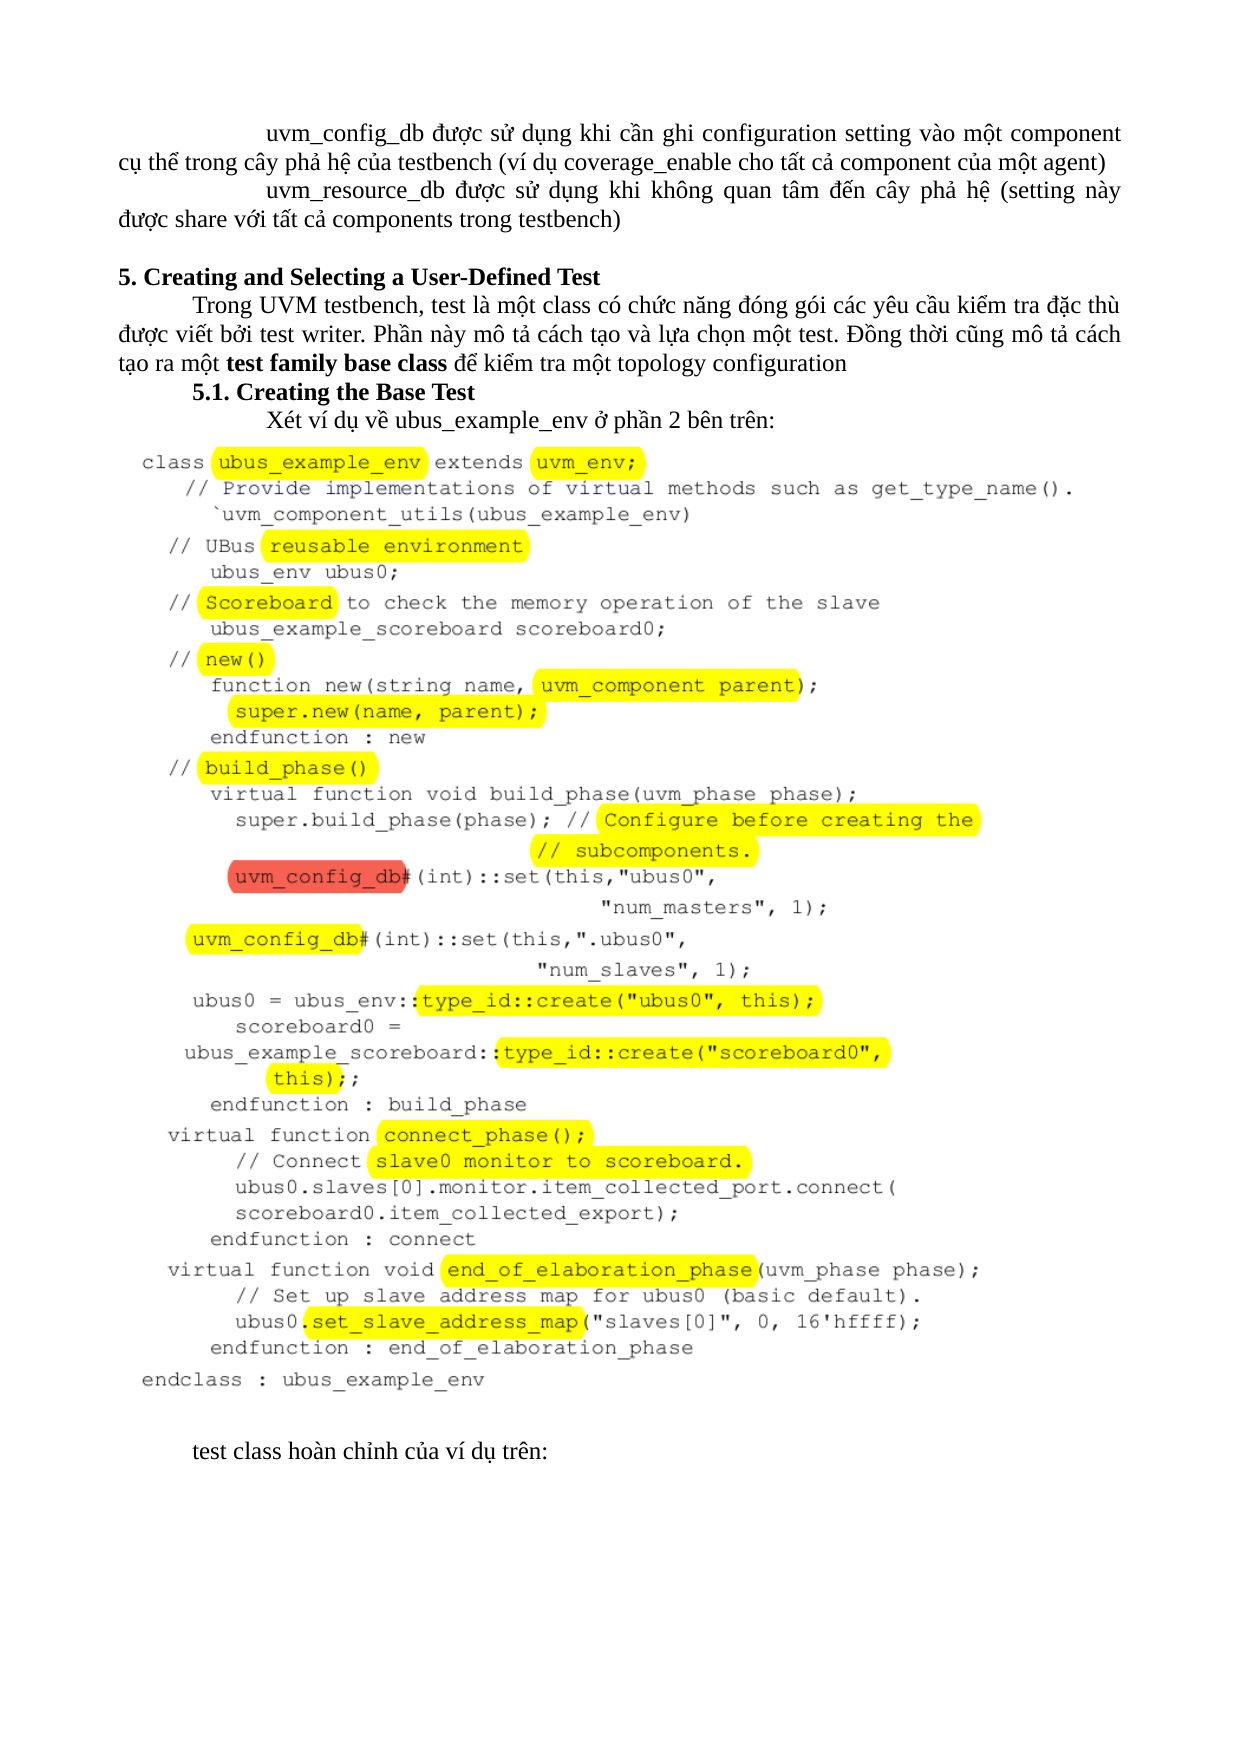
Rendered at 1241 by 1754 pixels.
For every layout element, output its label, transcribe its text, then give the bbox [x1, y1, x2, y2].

text Xét ví dụ về ubus_example_env ở phần 2 bên trên: [118, 406, 1122, 434]
text uvm_config_db được sử dụng khi cần ghi configuration setting vào một component cụ thể trong cây phả hệ của testbench (ví dụ coverage_enable cho tất cả component của một agent) [118, 118, 1122, 176]
text 5.1. Creating the Base Test [118, 377, 1122, 406]
text 5. Creating and Selecting a User-Defined Test [118, 262, 1122, 291]
text Trong UVM testbench, test là một class có chức năng đóng gói các yêu cầu kiểm tra đặc thù được viết bởi test writer. Phần này mô tả cách tạo và lựa chọn một test. Đồng thời cũng mô tả cách tạo ra một test family base class để kiểm tra một topology configuration [118, 291, 1122, 377]
text test class hoàn chỉnh của ví dụ trên: [118, 1408, 1122, 1465]
picture [118, 434, 1123, 1408]
text uvm_resource_db được sử dụng khi không quan tâm đến cây phả hệ (setting này được share với tất cả components trong testbench) [118, 176, 1122, 233]
